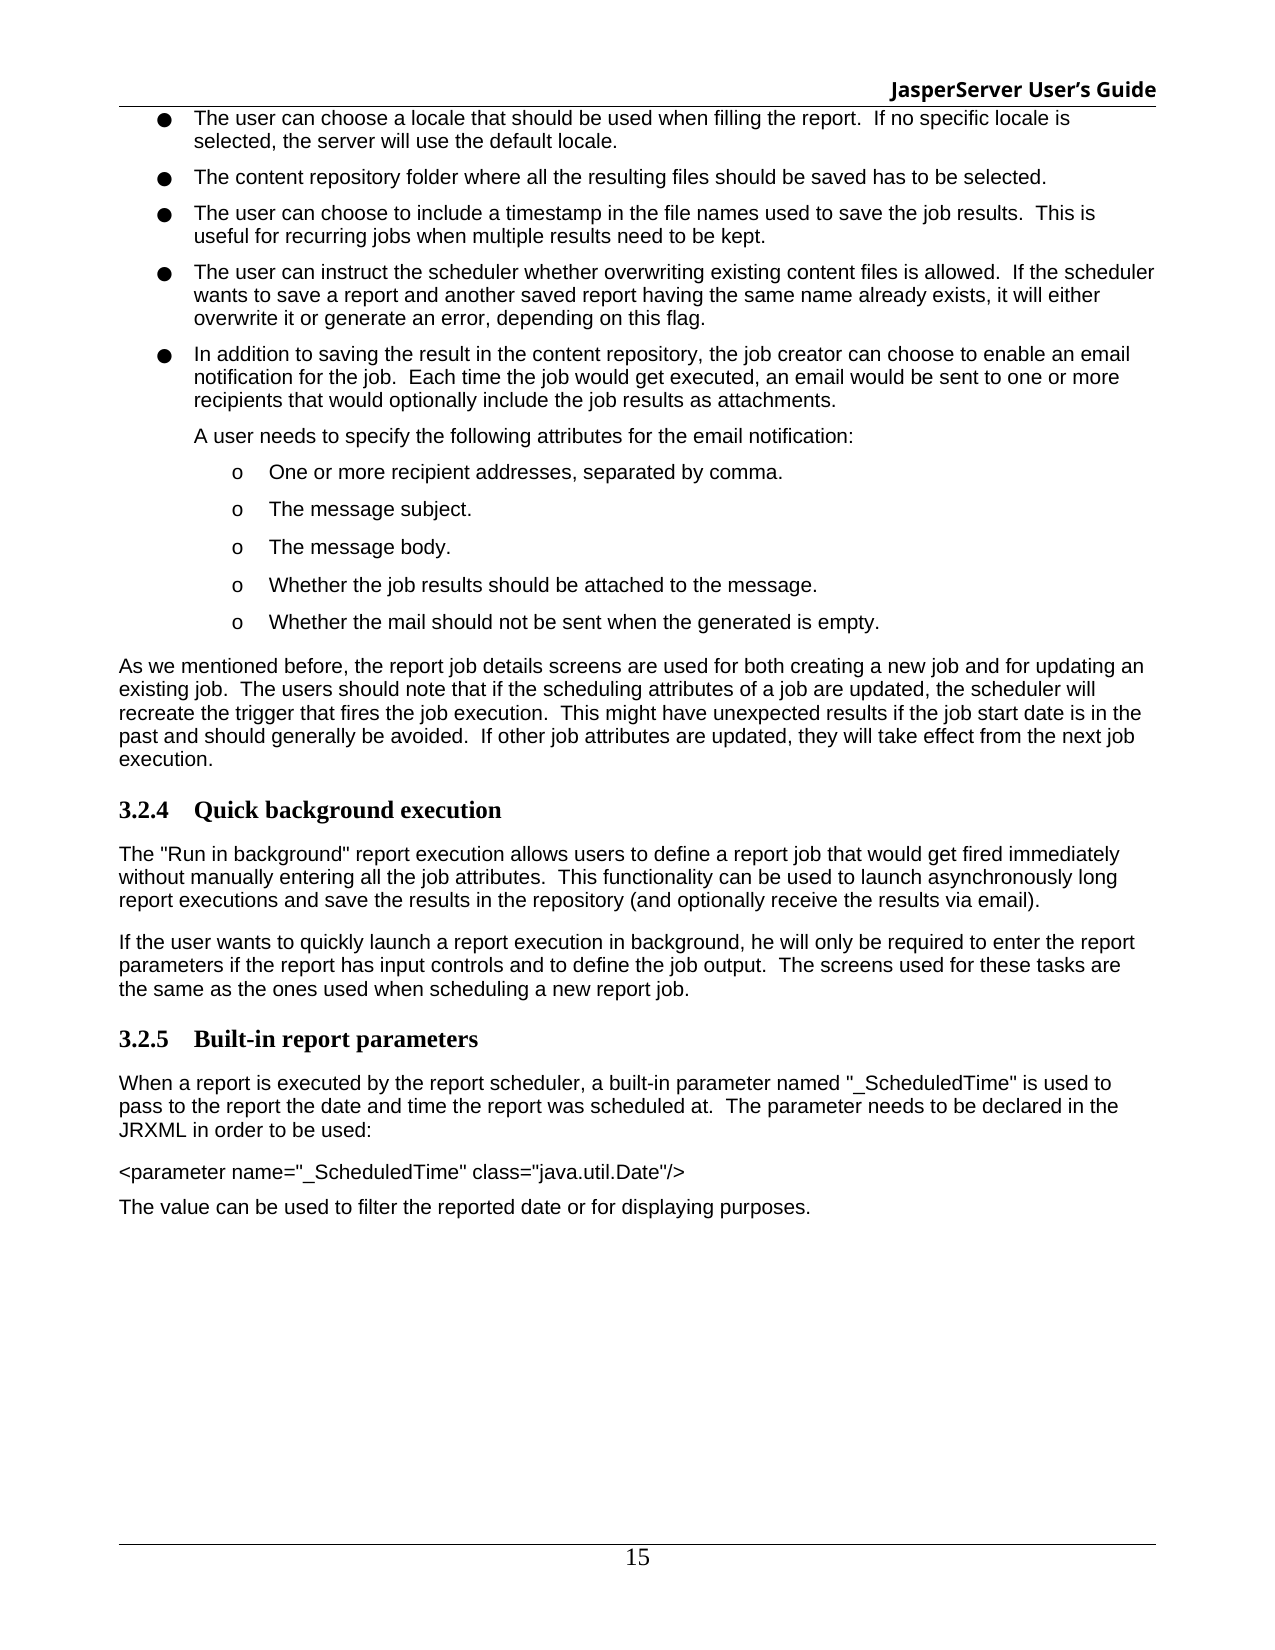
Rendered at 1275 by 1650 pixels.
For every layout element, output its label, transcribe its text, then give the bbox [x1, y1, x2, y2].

list Whether the job results should be attached to the message. [231, 573, 1156, 598]
text When a report is executed by the report scheduler, a built-in parameter named "_ScheduledTime" is used to pass to the report the date and time the report was scheduled at. The parameter needs to be declared in the JRXML in order to be used: [118, 1072, 1156, 1141]
list Whether the mail should not be sent when the generated is empty. [231, 611, 1156, 636]
text The "Run in background" report execution allows users to define a report job that would get fired immediately without manually entering all the job attributes. This functionality can be used to launch asynchronously long report executions and save the results in the repository (and optionally receive the results via email). [118, 842, 1156, 912]
list The user can instruct the scheduler whether overwriting existing content files is allowed. If the scheduler wants to save a report and another saved report having the same name already exists, it will either overwrite it or generate an error, depending on this flag. [156, 260, 1156, 330]
list The message subject. [231, 498, 1156, 523]
text The value can be used to filter the reported date or for displaying purposes. [118, 1196, 1156, 1219]
text <parameter name="_ScheduledTime" class="java.util.Date"/> [118, 1160, 1156, 1183]
list In addition to saving the result in the content repository, the job creator can choose to enable an email notification for the job. Each time the job would get executed, an email would be sent to one or more recipients that would optionally include the job results as attachments. [156, 342, 1156, 412]
list The message body. [231, 536, 1156, 561]
text As we mentioned before, the report job details screens are used for both creating a new job and for updating an existing job. The users should note that if the scheduling attributes of a job are updated, the scheduler will recreate the trigger that fires the job execution. This might have unexpected results if the job start date is in the past and should generally be avoided. If other job attributes are updated, they will take effect from the next job execution. [118, 654, 1156, 771]
list The content repository folder where all the resulting files should be saved has to be selected. [156, 166, 1156, 189]
list The user can choose a locale that should be used when filling the report. If no specific locale is selected, the server will use the default locale. [156, 107, 1156, 153]
subtitle Quick background execution [118, 796, 1156, 823]
list The user can choose to include a timestamp in the file names used to save the job results. This is useful for recurring jobs when multiple results need to be kept. [156, 201, 1156, 248]
text If the user wants to quickly launch a report execution in background, he will only be required to enter the report parameters if the report has input controls and to define the job output. The screens used for these tasks are the same as the ones used when scheduling a new report job. [118, 931, 1156, 1000]
list One or more recipient addresses, separated by comma. [231, 460, 1156, 485]
subtitle Built-in report parameters [118, 1025, 1156, 1053]
text A user needs to specify the following attributes for the email notification: [118, 424, 1156, 448]
